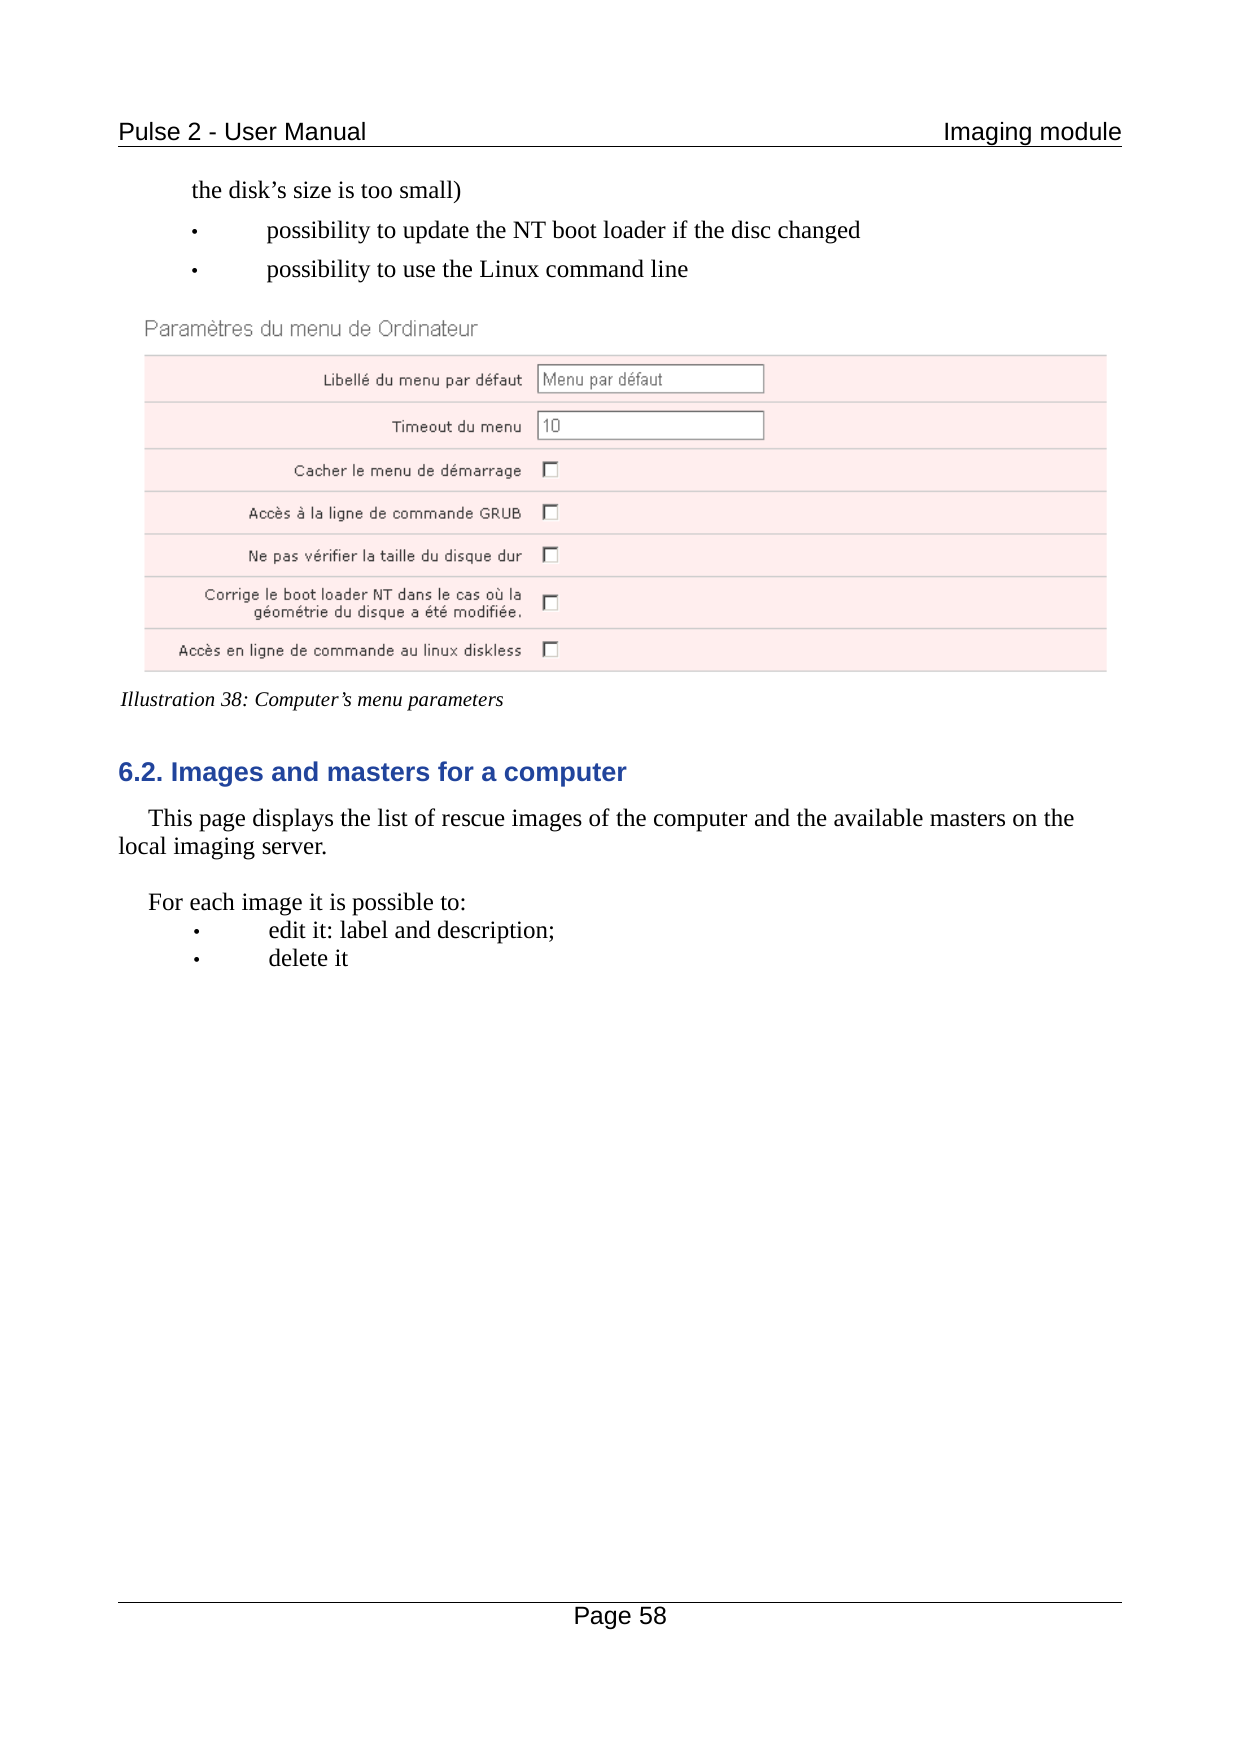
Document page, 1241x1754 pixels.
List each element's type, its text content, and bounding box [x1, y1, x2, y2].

list possibility to use the Linux command line [150, 255, 1122, 283]
list delete it [148, 944, 1122, 972]
text Illustration 38: Computer’s menu parameters [120, 688, 1124, 711]
list the disk’s size is too small) [150, 176, 1122, 204]
text This page displays the list of rescue images of the computer and the available masters on the local imaging server. [118, 804, 1122, 860]
list edit it: label and description; [148, 916, 1122, 944]
text For each image it is possible to: [118, 888, 1122, 916]
picture [120, 307, 1125, 688]
list possibility to update the NT boot loader if the disc changed [150, 216, 1122, 243]
subtitle Images and masters for a computer [118, 757, 1122, 787]
